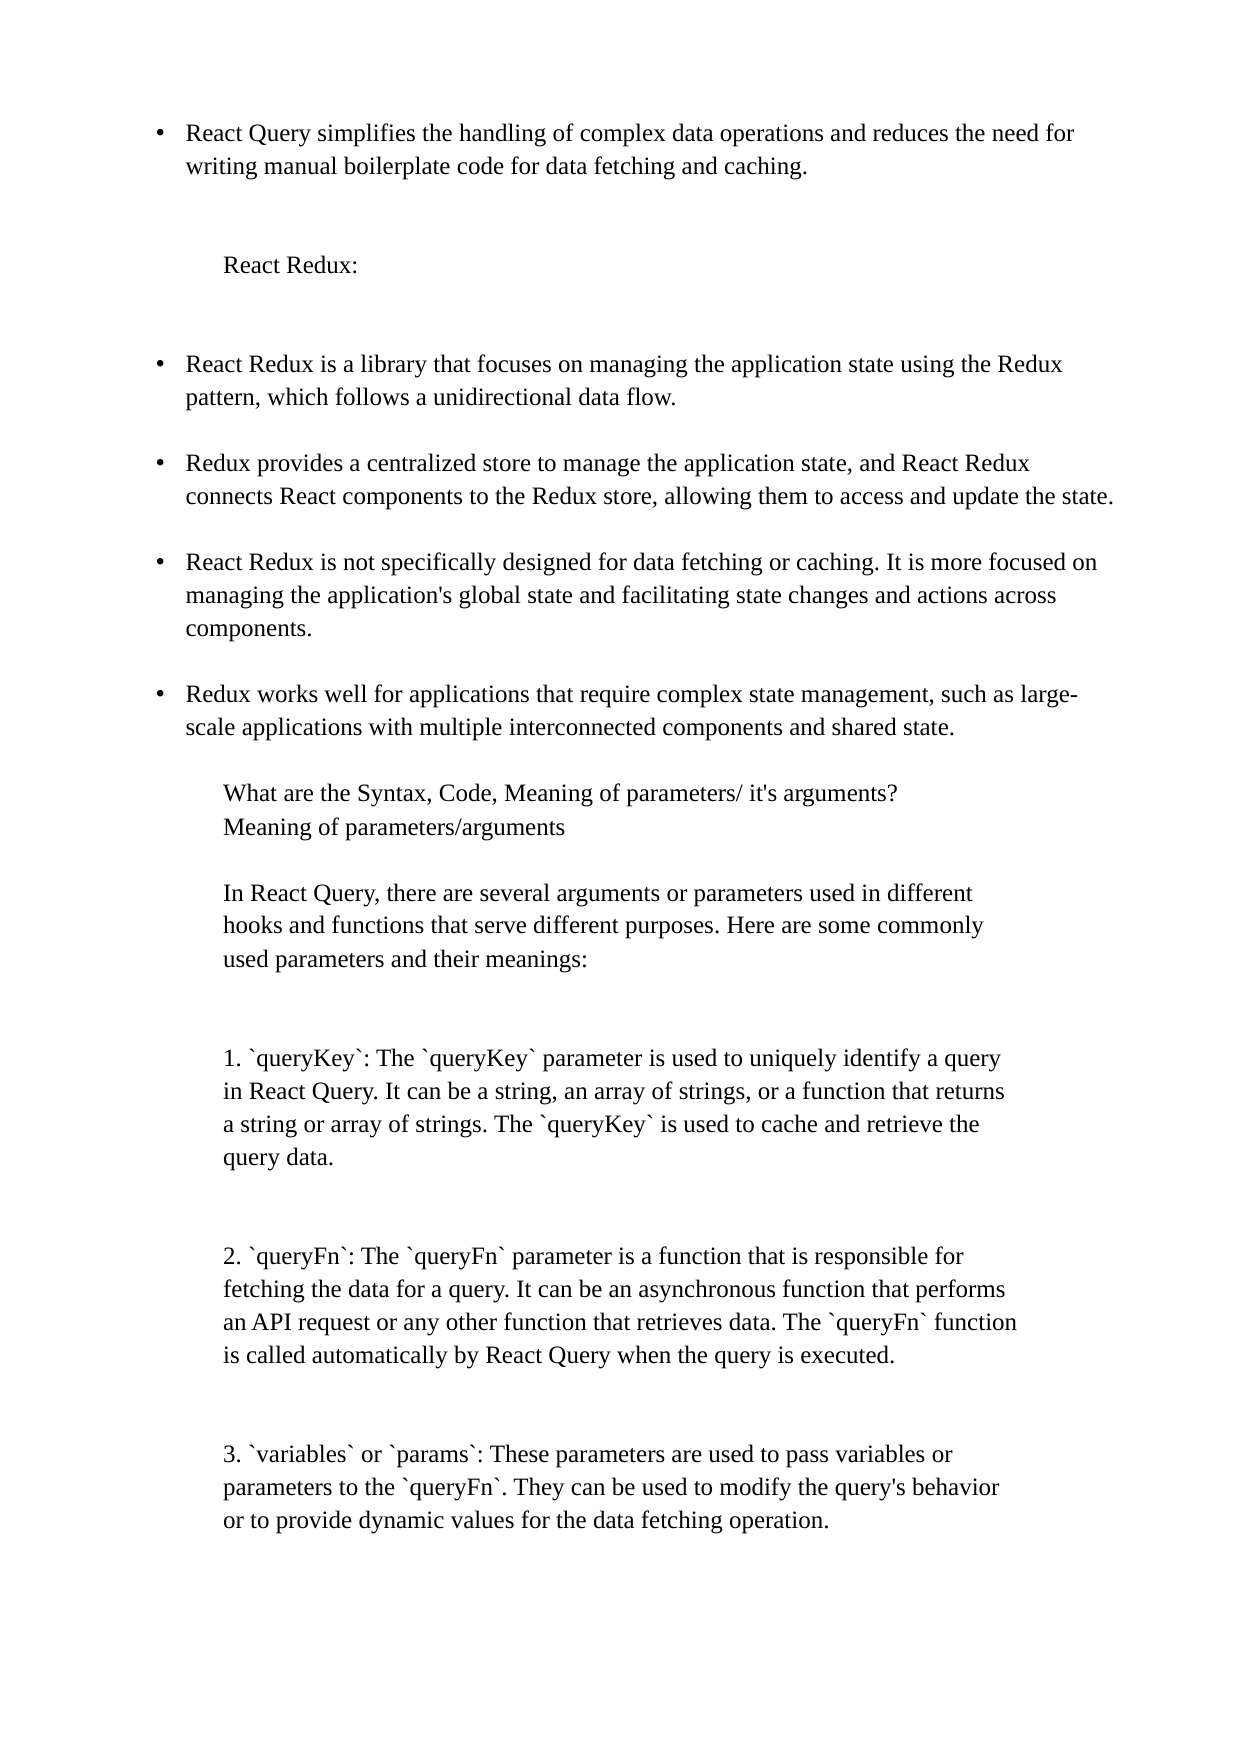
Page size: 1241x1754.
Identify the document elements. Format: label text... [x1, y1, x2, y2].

list Redux works well for applications that require complex state management, such as large-scale applications with multiple interconnected components and shared state. [185, 679, 1122, 741]
list React Redux is a library that focuses on managing the application state using the Redux pattern, which follows a unidirectional data flow. [185, 349, 1122, 411]
list React Query simplifies the handling of complex data operations and reduces the need for writing manual boilerplate code for data fetching and caching. [185, 118, 1122, 180]
list Redux provides a centralized store to manage the application state, and React Redux connects React components to the Redux store, allowing them to access and update the state. [185, 448, 1122, 510]
text 3. `variables` or `params`: These parameters are used to pass variables or parameters to the `queryFn`. They can be used to modify the query's behavior or to provide dynamic values for the data fetching operation. [223, 1439, 1017, 1534]
text 2. `queryFn`: The `queryFn` parameter is a function that is responsible for fetching the data for a query. It can be an asynchronous function that performs an API request or any other function that retrieves data. The `queryFn` function is called automatically by React Query when the query is executed. [223, 1241, 1017, 1369]
list React Redux is not specifically designed for data fetching or caching. It is more focused on managing the application's global state and facilitating state changes and actions across components. [185, 547, 1122, 642]
text What are the Syntax, Code, Meaning of parameters/ it's arguments? [223, 778, 1017, 807]
text 1. `queryKey`: The `queryKey` parameter is used to uniquely identify a query in React Query. It can be a string, an array of strings, or a function that returns a string or array of strings. The `queryKey` is used to cache and retrieve the query data. [223, 1043, 1017, 1171]
text Meaning of parameters/arguments [223, 812, 1017, 840]
text In React Query, there are several arguments or parameters used in different hooks and functions that serve different purposes. Here are some commonly used parameters and their meanings: [223, 878, 1017, 972]
text React Redux: [223, 250, 1017, 312]
